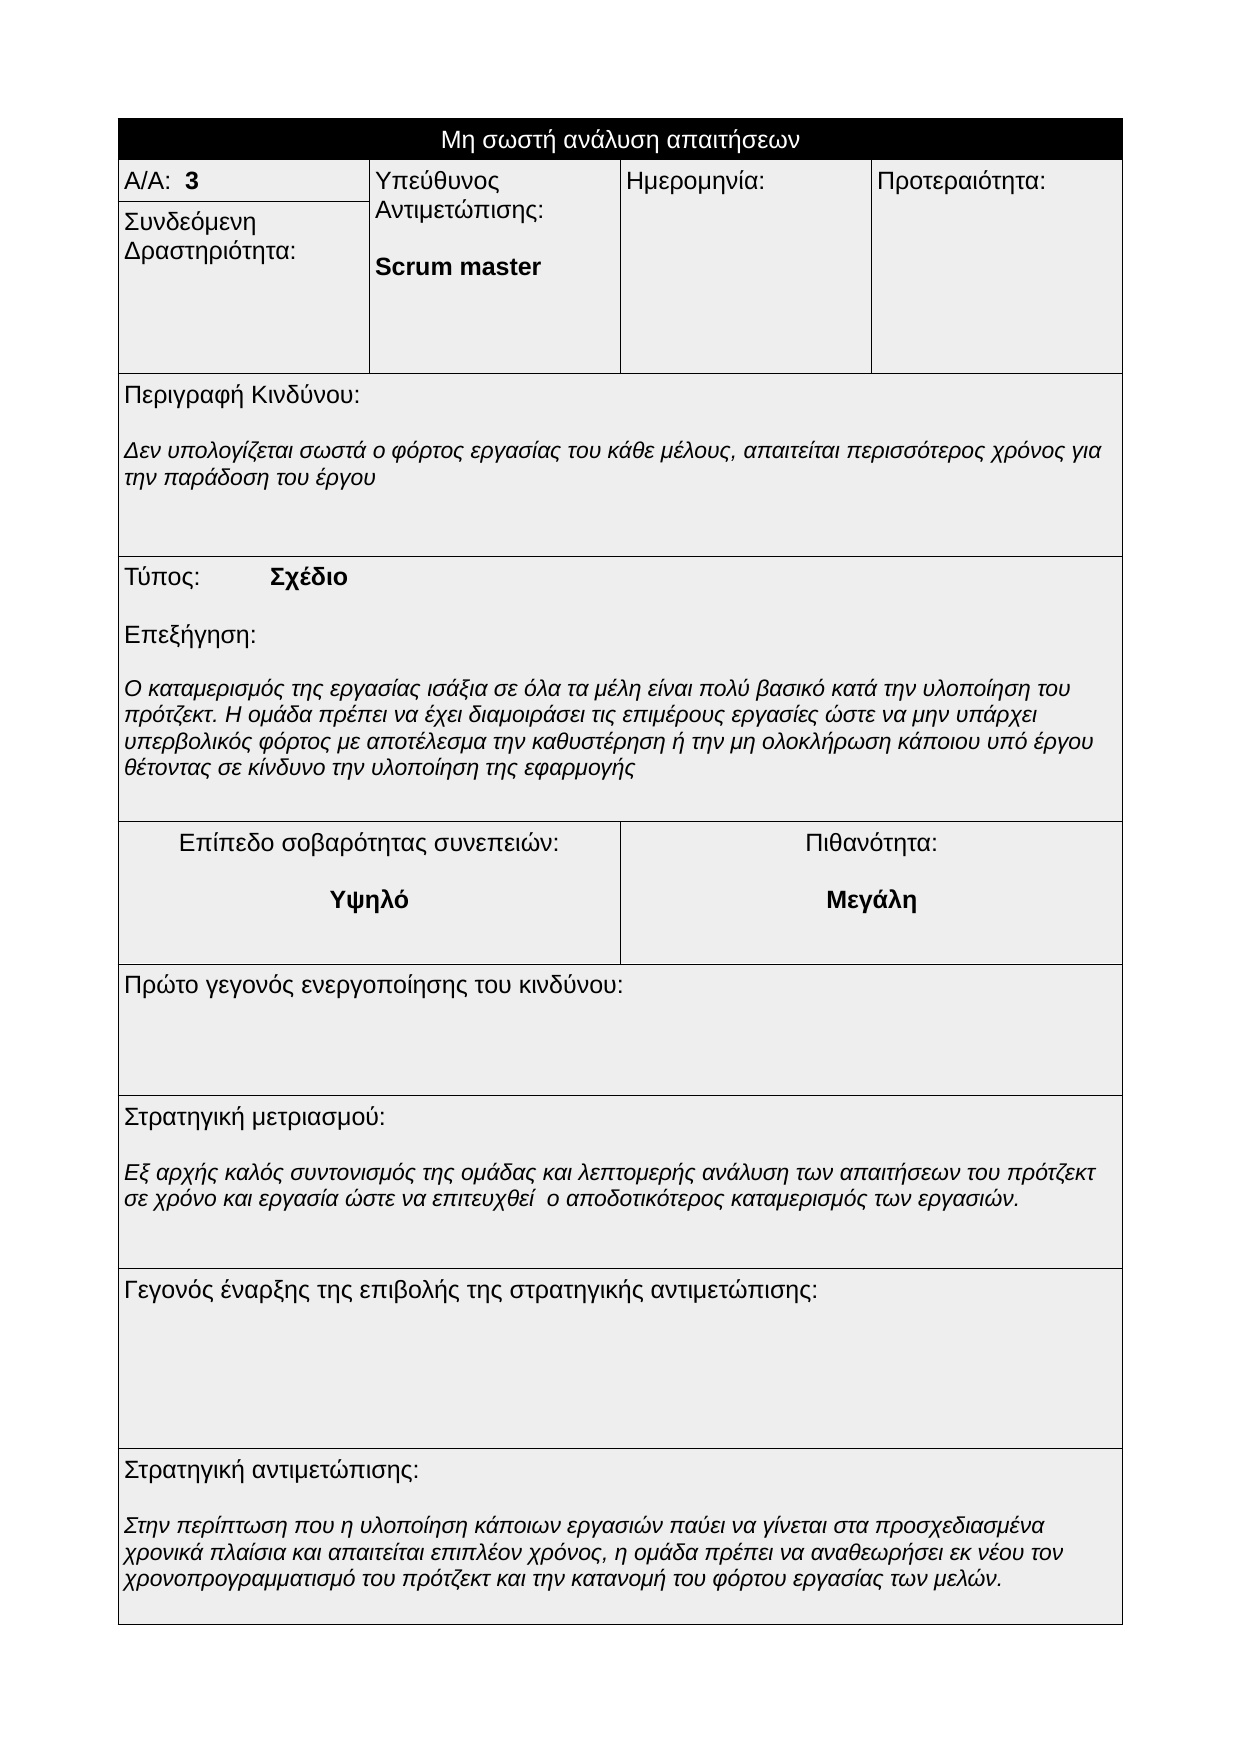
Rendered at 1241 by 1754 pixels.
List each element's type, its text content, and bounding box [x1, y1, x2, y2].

table_cell Υπεύθυνος Αντιμετώπισης: Scrum master [370, 160, 620, 373]
table_cell Στρατηγική αντιμετώπισης: Στην περίπτωση που η υλοποίηση κάποιων εργασιών παύει να γίνεται στα προσχεδιασμένα χρονικά πλαίσια και απαιτείται επιπλέον χρόνος, η ομάδα πρέπει να αναθεωρήσει εκ νέου τον χρονοπρογραμματισμό του πρότζεκτ και την κατανομή του φόρτου εργασίας των μελών. [119, 1449, 1122, 1624]
table_cell Τύπος: Σχέδιο Επεξήγηση: Ο καταμερισμός της εργασίας ισάξια σε όλα τα μέλη είναι πολύ βασικό κατά την υλοποίηση του πρότζεκτ. Η ομάδα πρέπει να έχει διαμοιράσει τις επιμέρους εργασίες ώστε να μην υπάρχει υπερβολικός φόρτος με αποτέλεσμα την καθυστέρηση ή την μη ολοκλήρωση κάποιου υπό έργου θέτοντας σε κίνδυνο την υλοποίηση της εφαρμογής [119, 557, 1122, 821]
table_cell Ημερομηνία: [621, 160, 871, 373]
table_cell Προτεραιότητα: [872, 160, 1122, 373]
table_cell Πιθανότητα: Μεγάλη [621, 822, 1122, 963]
table_cell Συνδεόμενη Δραστηριότητα: [119, 202, 369, 373]
table_cell Α/Α: 3 [119, 160, 369, 201]
table_header Μη σωστή ανάλυση απαιτήσεων [119, 119, 1122, 159]
table_cell Γεγονός έναρξης της επιβολής της στρατηγικής αντιμετώπισης: [119, 1269, 1122, 1448]
table_cell Στρατηγική μετριασμού: Εξ αρχής καλός συντονισμός της ομάδας και λεπτομερής ανάλυση των απαιτήσεων του πρότζεκτ σε χρόνο και εργασία ώστε να επιτευχθεί ο αποδοτικότερος καταμερισμός των εργασιών. [119, 1096, 1122, 1268]
table_cell Επίπεδο σοβαρότητας συνεπειών: Υψηλό [119, 822, 620, 963]
table_cell Πρώτο γεγονός ενεργοποίησης του κινδύνου: [119, 965, 1122, 1095]
table_cell Περιγραφή Κινδύνου: Δεν υπολογίζεται σωστά ο φόρτος εργασίας του κάθε μέλους, απαιτείται περισσότερος χρόνος για την παράδοση του έργου [119, 374, 1122, 556]
